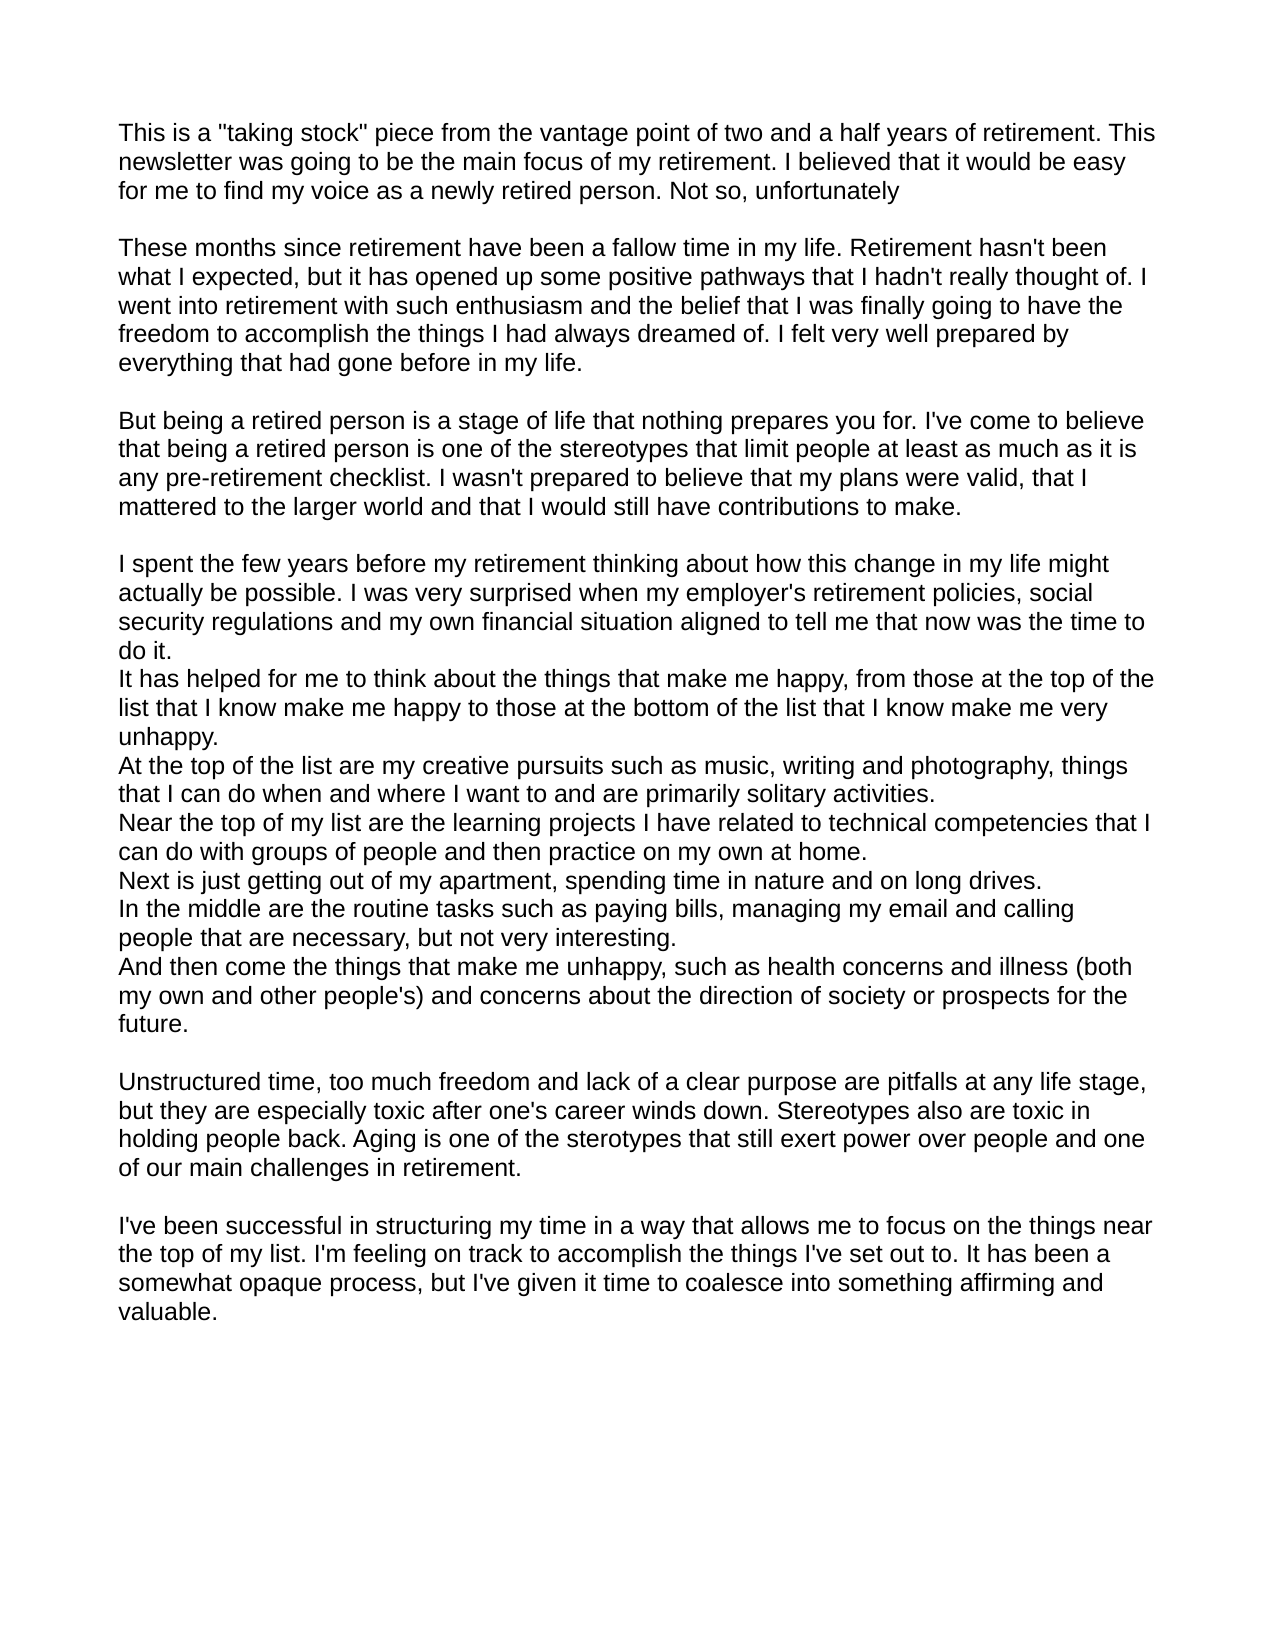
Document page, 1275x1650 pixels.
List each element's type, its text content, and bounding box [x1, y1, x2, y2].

text This is a "taking stock" piece from the vantage point of two and a half years of retirement. This newsletter was going to be the main focus of my retirement. I believed that it would be easy for me to find my voice as a newly retired person. Not so, unfortunately [118, 118, 1157, 204]
text It has helped for me to think about the things that make me happy, from those at the top of the list that I know make me happy to those at the bottom of the list that I know make me very unhappy. [118, 664, 1157, 751]
text But being a retired person is a stage of life that nothing prepares you for. I've come to believe that being a retired person is one of the stereotypes that limit people at least as much as it is any pre-retirement checklist. I wasn't prepared to believe that my plans were valid, that I mattered to the larger world and that I would still have contributions to make. [118, 406, 1157, 521]
text Next is just getting out of my apartment, spending time in nature and on long drives. [118, 866, 1157, 894]
text Unstructured time, too much freedom and lack of a clear purpose are pitfalls at any life stage, but they are especially toxic after one's career winds down. Stereotypes also are toxic in holding people back. Aging is one of the sterotypes that still exert power over people and one of our main challenges in retirement. [118, 1067, 1157, 1182]
text And then come the things that make me unhappy, such as health concerns and illness (both my own and other people's) and concerns about the direction of society or prospects for the future. [118, 952, 1157, 1038]
text These months since retirement have been a fallow time in my life. Retirement hasn't been what I expected, but it has opened up some positive pathways that I hadn't really thought of. I went into retirement with such enthusiasm and the belief that I was finally going to have the freedom to accomplish the things I had always dreamed of. I felt very well prepared by everything that had gone before in my life. [118, 233, 1157, 377]
text I've been successful in structuring my time in a way that allows me to focus on the things near the top of my list. I'm feeling on track to accomplish the things I've set out to. It has been a somewhat opaque process, but I've given it time to coalesce into something affirming and valuable. [118, 1211, 1157, 1326]
text In the middle are the routine tasks such as paying bills, managing my email and calling people that are necessary, but not very interesting. [118, 894, 1157, 952]
text I spent the few years before my retirement thinking about how this change in my life might actually be possible. I was very surprised when my employer's retirement policies, social security regulations and my own financial situation aligned to tell me that now was the time to do it. [118, 549, 1157, 664]
text Near the top of my list are the learning projects I have related to technical competencies that I can do with groups of people and then practice on my own at home. [118, 808, 1157, 866]
text At the top of the list are my creative pursuits such as music, writing and photography, things that I can do when and where I want to and are primarily solitary activities. [118, 751, 1157, 808]
